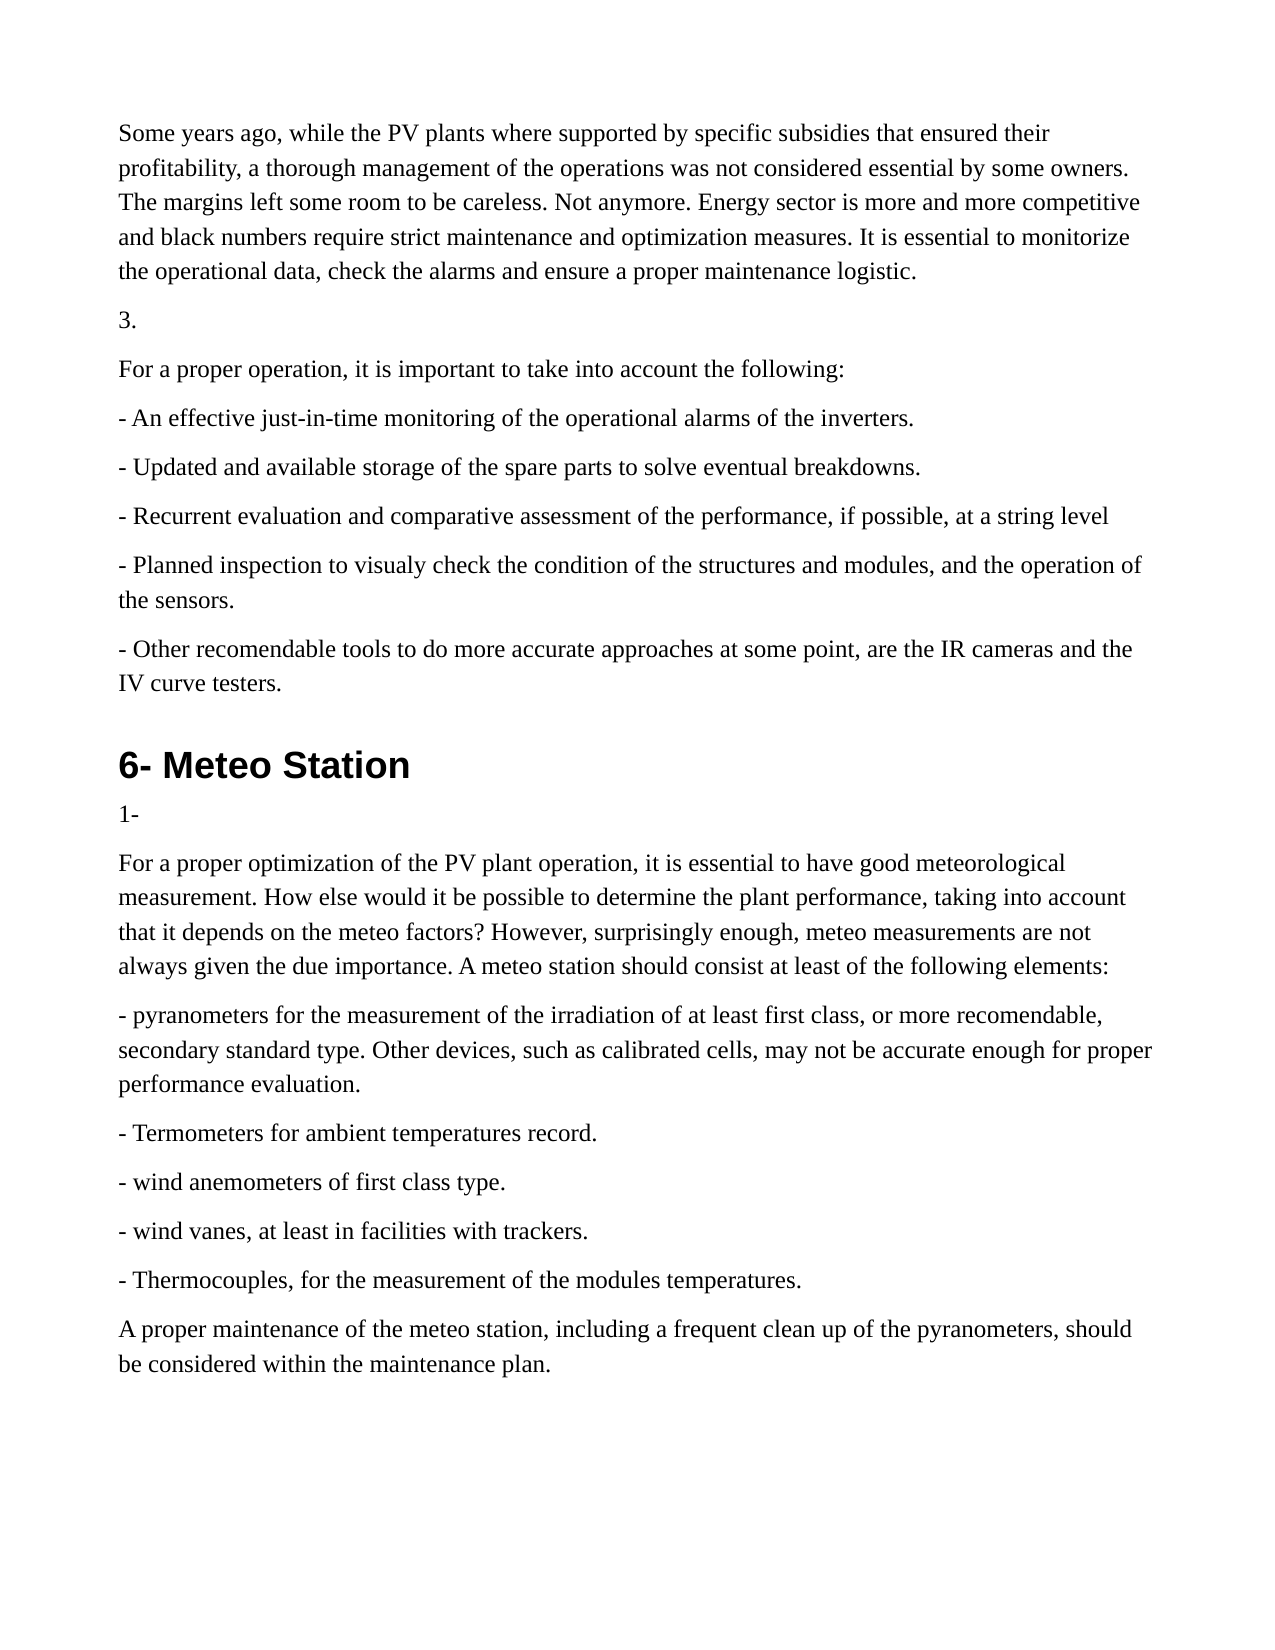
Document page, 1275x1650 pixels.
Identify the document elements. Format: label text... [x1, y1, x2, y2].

text - wind anemometers of first class type. [118, 1167, 1157, 1196]
text For a proper operation, it is important to take into account the following: [118, 354, 1157, 383]
text Some years ago, while the PV plants where supported by specific subsidies that ensured their profitability, a thorough management of the operations was not considered essential by some owners. The margins left some room to be careless. Not anymore. Energy sector is more and more competitive and black numbers require strict maintenance and optimization measures. It is essential to monitorize the operational data, check the alarms and ensure a proper maintenance logistic. [118, 118, 1157, 285]
text - Termometers for ambient temperatures record. [118, 1118, 1157, 1147]
text - An effective just-in-time monitoring of the operational alarms of the inverters. [118, 403, 1157, 432]
text A proper maintenance of the meteo station, including a frequent clean up of the pyranometers, should be considered within the maintenance plan. [118, 1314, 1157, 1378]
text - Planned inspection to visualy check the condition of the structures and modules, and the operation of the sensors. [118, 550, 1157, 614]
text 3. [118, 305, 1157, 334]
text 1- [118, 799, 1157, 827]
text For a proper optimization of the PV plant operation, it is essential to have good meteorological measurement. How else would it be possible to determine the plant performance, taking into account that it depends on the meteo factors? However, surprisingly enough, meteo measurements are not always given the due importance. A meteo station should consist at least of the following elements: [118, 848, 1157, 980]
text - Updated and available storage of the spare parts to solve eventual breakdowns. [118, 452, 1157, 481]
text - Thermocouples, for the measurement of the modules temperatures. [118, 1265, 1157, 1294]
text - pyranometers for the measurement of the irradiation of at least first class, or more recomendable, secondary standard type. Other devices, such as calibrated cells, may not be accurate enough for proper performance evaluation. [118, 1000, 1157, 1098]
text - wind vanes, at least in facilities with trackers. [118, 1216, 1157, 1245]
text - Other recomendable tools to do more accurate approaches at some point, are the IR cameras and the IV curve testers. [118, 634, 1157, 697]
subtitle 6- Meteo Station [118, 742, 1157, 786]
text - Recurrent evaluation and comparative assessment of the performance, if possible, at a string level [118, 501, 1157, 530]
